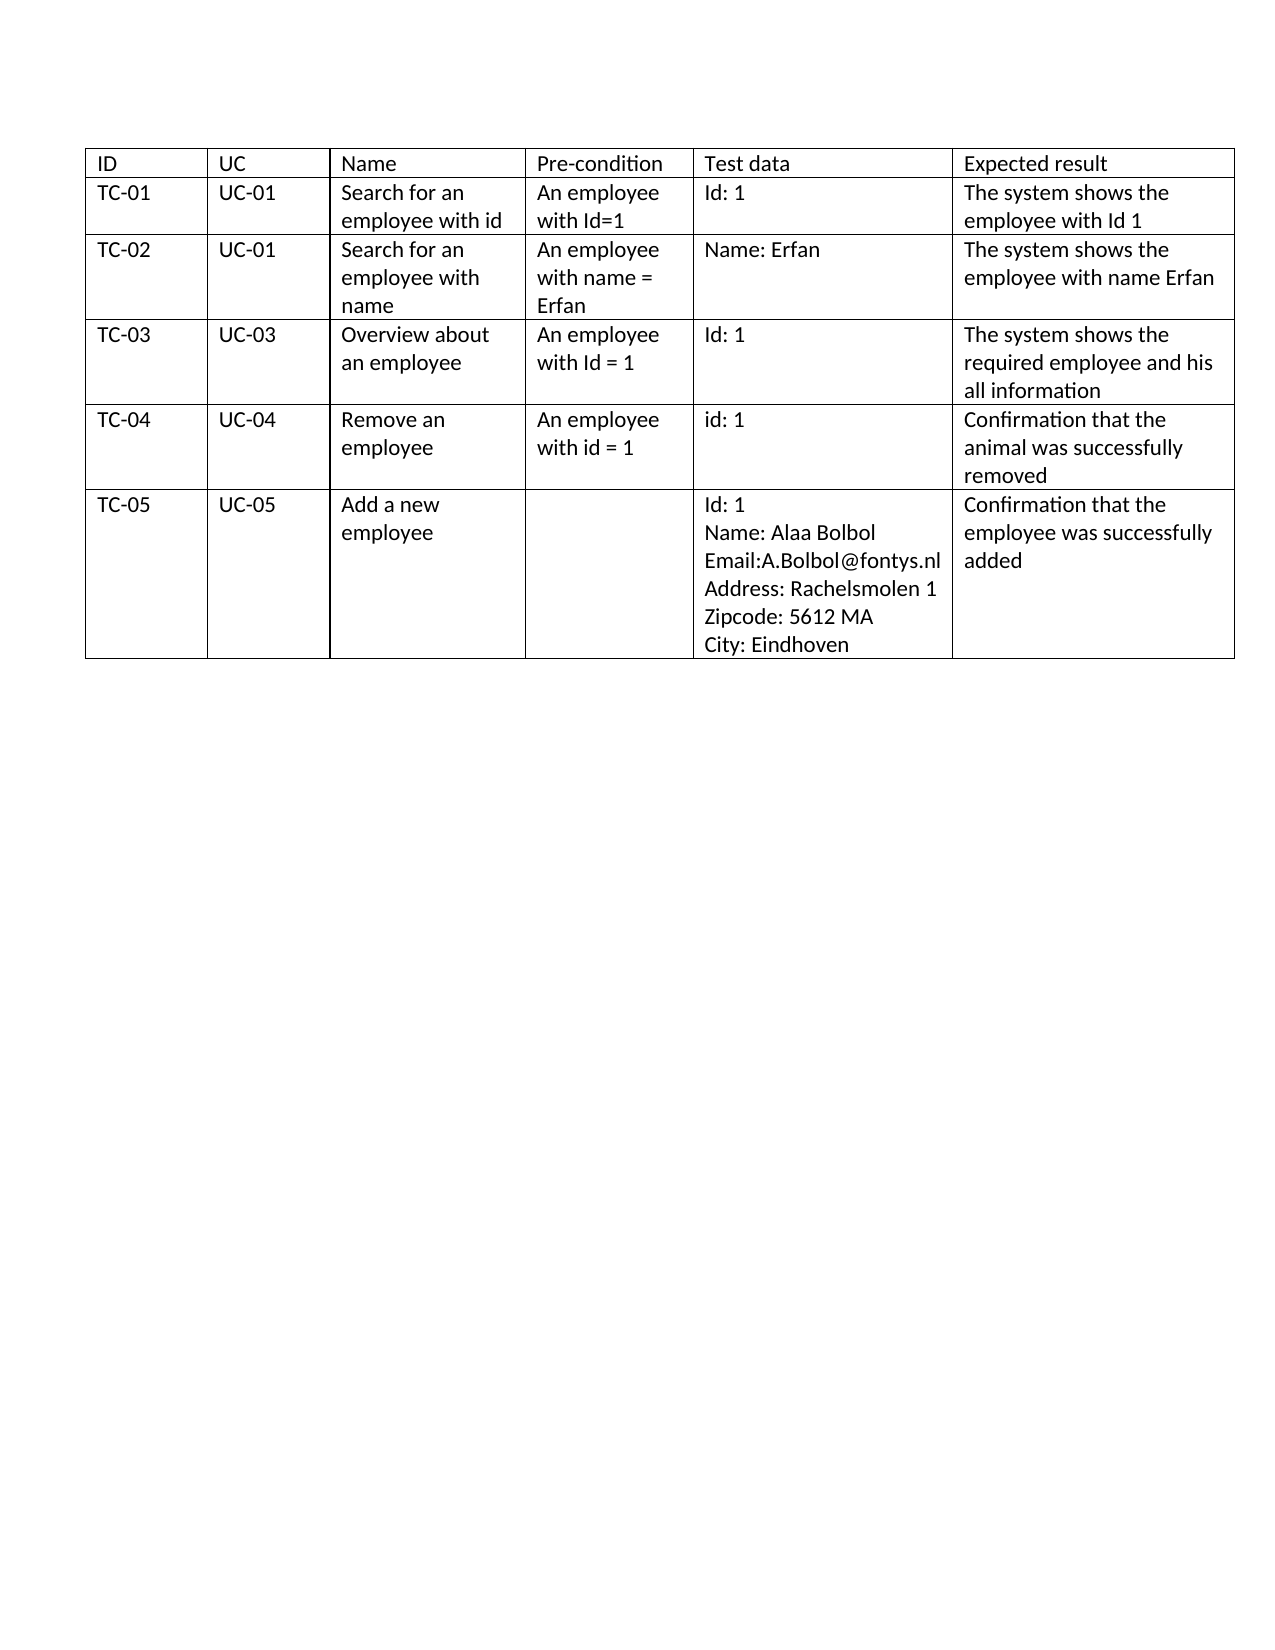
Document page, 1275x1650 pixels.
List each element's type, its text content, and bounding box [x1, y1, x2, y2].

table_cell The system shows the required employee and his all information [953, 320, 1234, 404]
table_cell An employee with Id=1 [526, 178, 693, 234]
table_cell Search for an employee with id [331, 178, 525, 234]
table_cell Confirmation that the animal was successfully removed [953, 405, 1234, 489]
table_cell TC-05 [86, 490, 207, 658]
table_cell Remove an employee [331, 405, 525, 489]
table_cell UC-04 [208, 405, 329, 489]
table_cell Name: Erfan [694, 235, 952, 319]
table_cell Id: 1 [694, 320, 952, 404]
table_cell UC-05 [208, 490, 329, 658]
table_cell Id: 1 [694, 178, 952, 234]
table_header Expected result [953, 149, 1234, 177]
table_cell An employee with name = Erfan [526, 235, 693, 319]
table_cell UC-03 [208, 320, 329, 404]
table_cell An employee with id = 1 [526, 405, 693, 489]
table_cell The system shows the employee with Id 1 [953, 178, 1234, 234]
table_cell The system shows the employee with name Erfan [953, 235, 1234, 319]
table_cell An employee with Id = 1 [526, 320, 693, 404]
table_cell TC-03 [86, 320, 207, 404]
table_cell Id: 1 Name: Alaa Bolbol Email:A.Bolbol@fontys.nl Address: Rachelsmolen 1 Zipcode: 5612 MA City: Eindhoven [694, 490, 952, 658]
table_cell UC-01 [208, 235, 329, 319]
table_cell TC-01 [86, 178, 207, 234]
table_cell id: 1 [694, 405, 952, 489]
table_cell TC-04 [86, 405, 207, 489]
table_cell UC-01 [208, 178, 329, 234]
table_cell Confirmation that the employee was successfully added [953, 490, 1234, 658]
table_cell Search for an employee with name [331, 235, 525, 319]
table_cell Overview about an employee [331, 320, 525, 404]
table_cell Add a new employee [331, 490, 525, 658]
table_header UC [208, 149, 329, 177]
table_cell [526, 490, 693, 658]
table_header Pre-condition [526, 149, 693, 177]
table_header Test data [694, 149, 952, 177]
table_cell TC-02 [86, 235, 207, 319]
table_header ID [86, 149, 207, 177]
table_header Name [331, 149, 525, 177]
